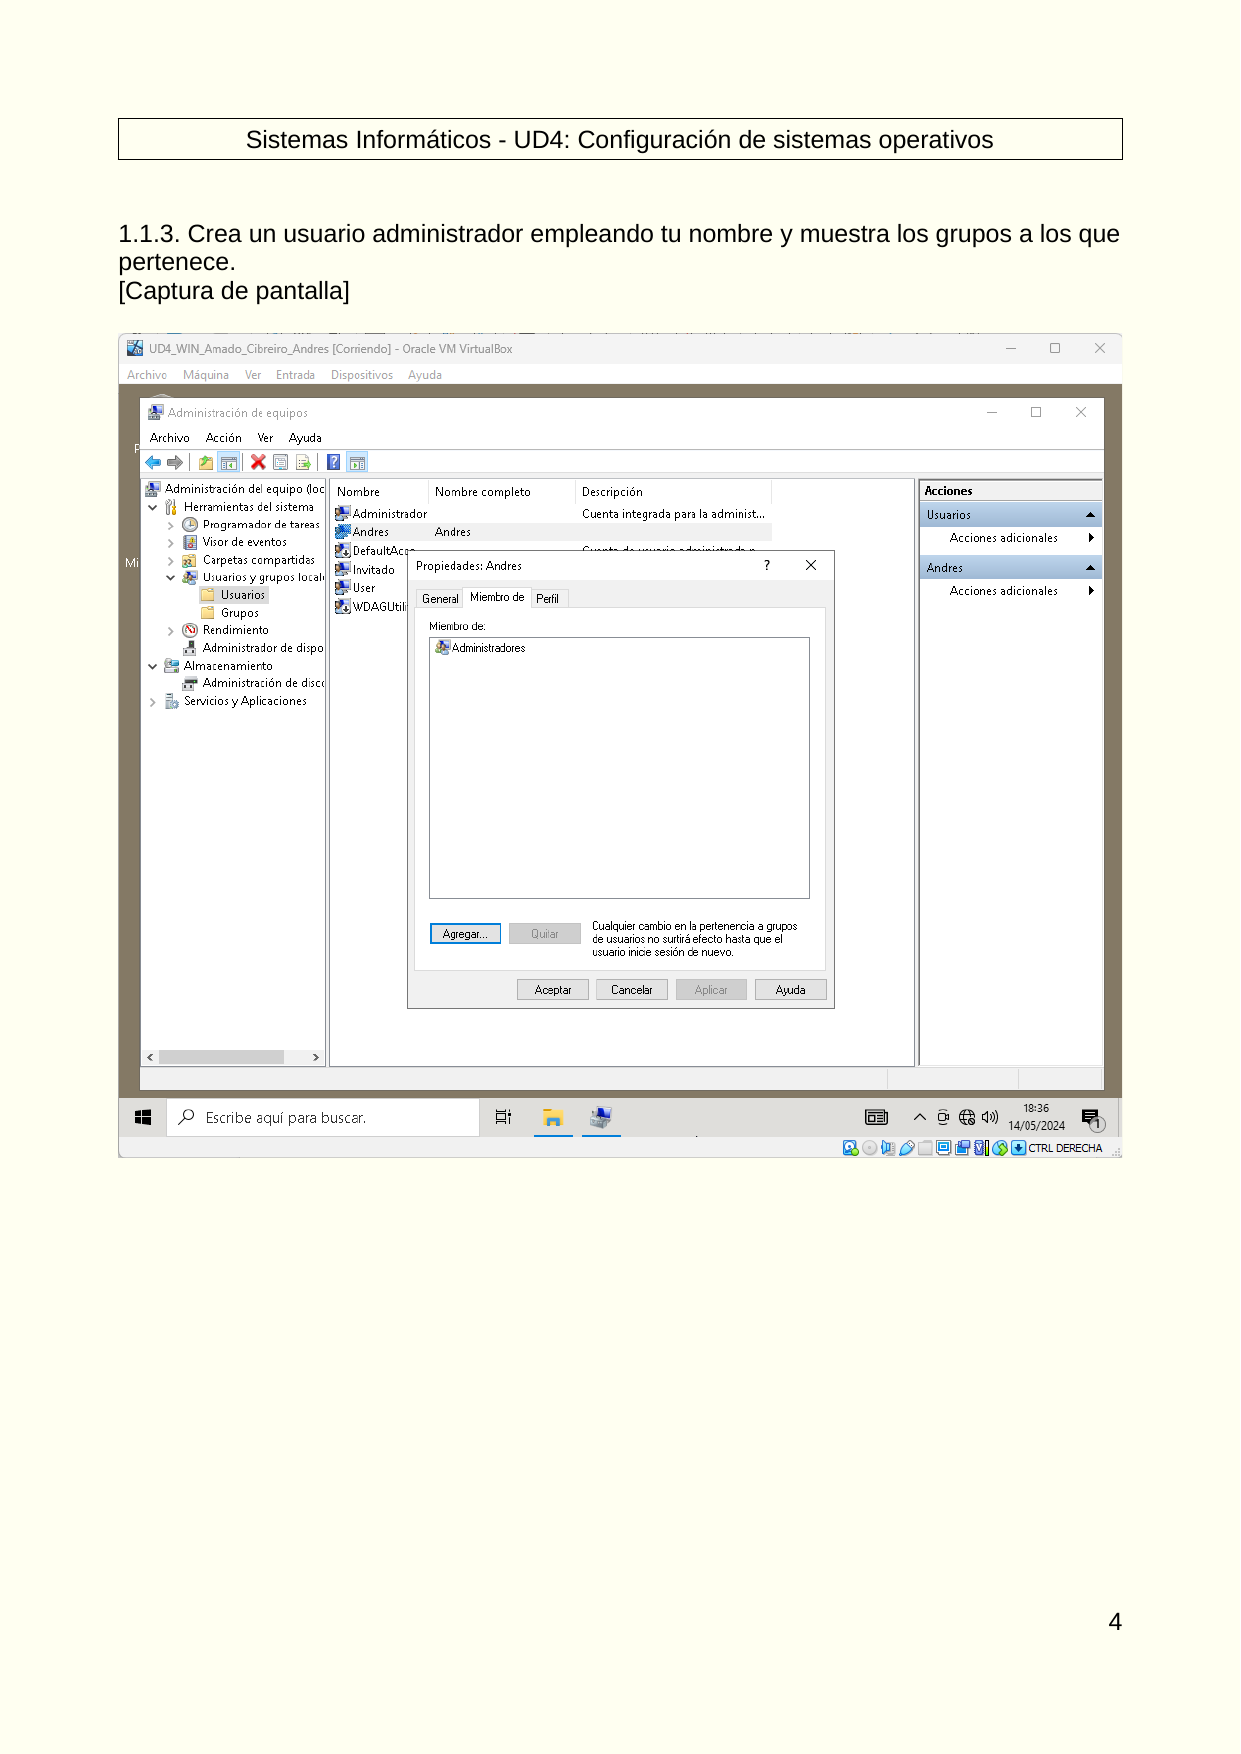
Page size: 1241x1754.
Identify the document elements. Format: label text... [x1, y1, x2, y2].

picture [118, 333, 1123, 1158]
text 1.1.3. Crea un usuario administrador empleando tu nombre y muestra los grupos a los que pertenece. [118, 219, 1122, 276]
text [Captura de pantalla] [118, 276, 1122, 305]
